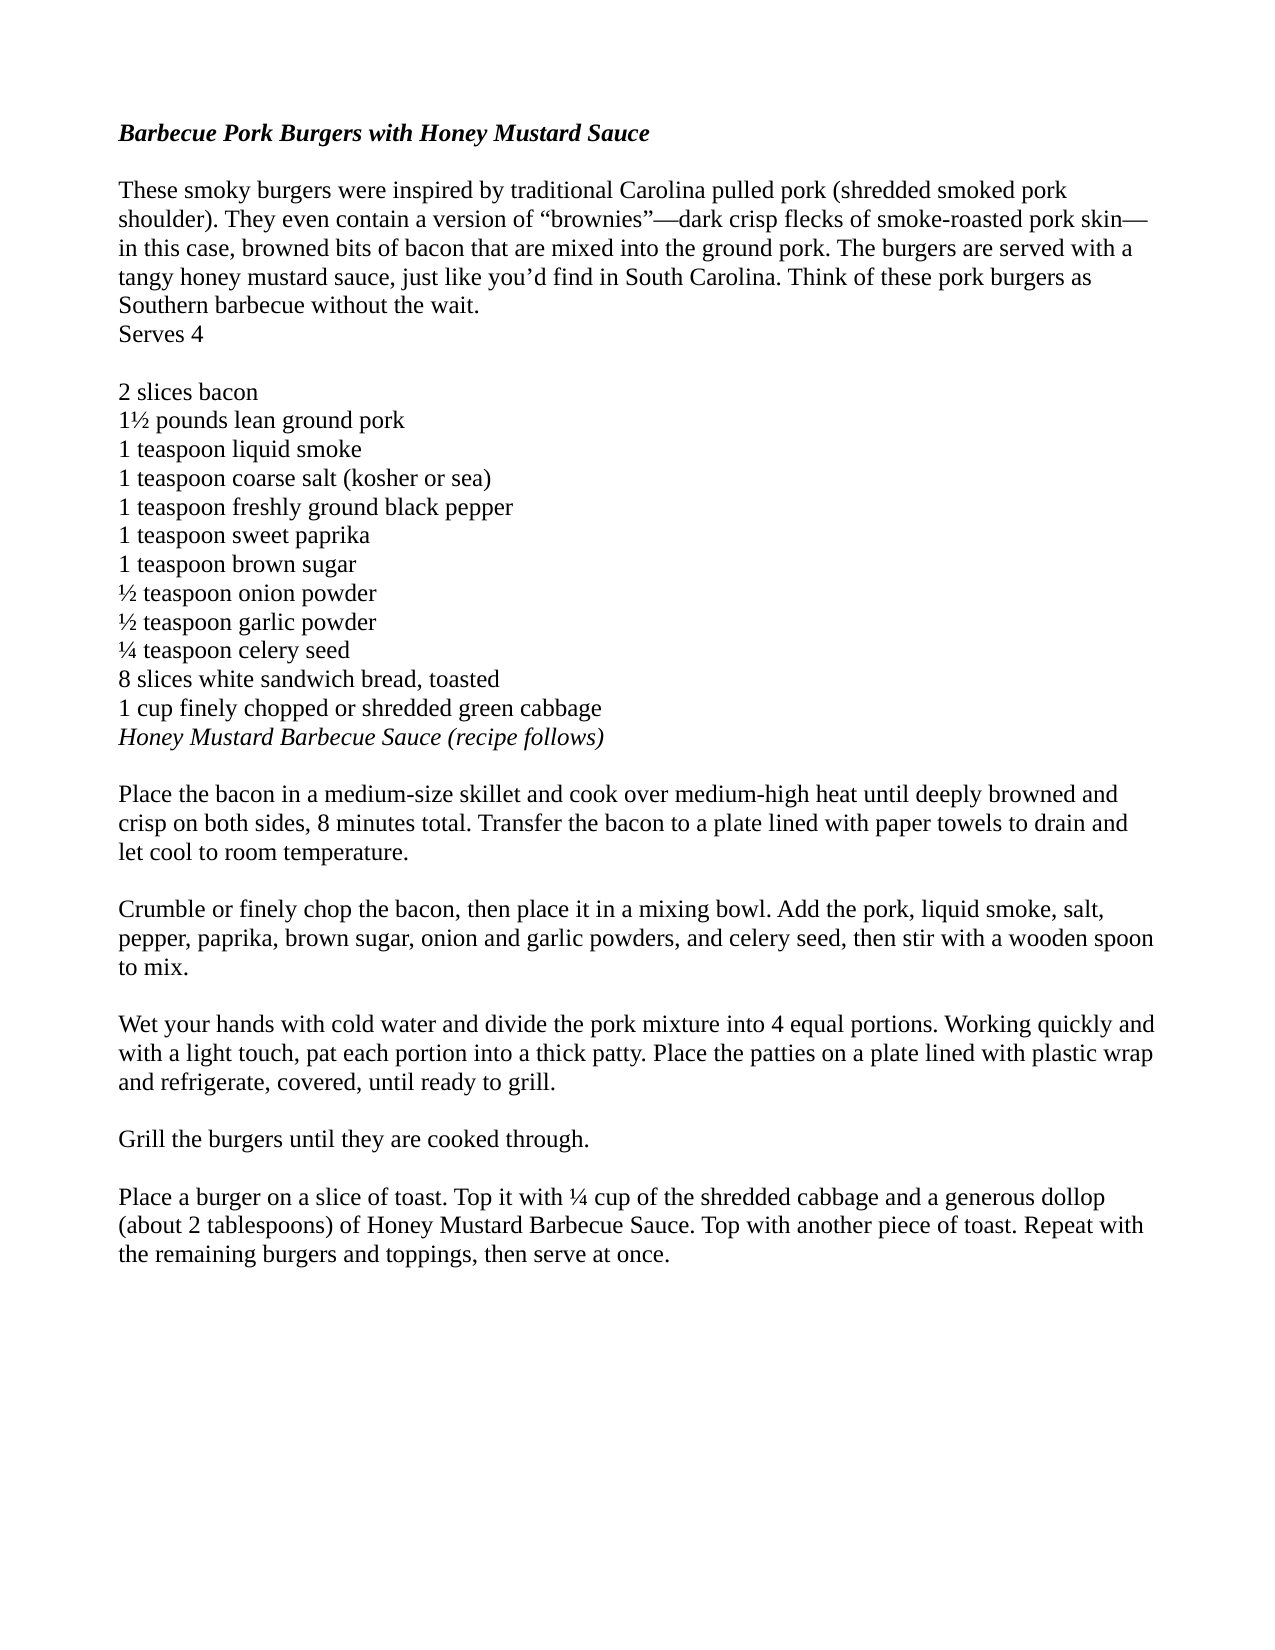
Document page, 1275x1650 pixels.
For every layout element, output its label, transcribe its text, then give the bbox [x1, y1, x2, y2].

text Grill the burgers until they are cooked through. [118, 1124, 1157, 1153]
text 1 cup finely chopped or shredded green cabbage [118, 693, 1157, 722]
text 1½ pounds lean ground pork [118, 406, 1157, 434]
text Place a burger on a slice of toast. Top it with ¼ cup of the shredded cabbage and a generous dollop (about 2 tablespoons) of Honey Mustard Barbecue Sauce. Top with another piece of toast. Repeat with the remaining burgers and toppings, then serve at once. [118, 1182, 1157, 1268]
text Barbecue Pork Burgers with Honey Mustard Sauce [118, 118, 1157, 147]
text Serves 4 [118, 319, 1157, 348]
text Crumble or finely chop the bacon, then place it in a mixing bowl. Add the pork, liquid smoke, salt, pepper, paprika, brown sugar, onion and garlic powders, and celery seed, then stir with a wooden spoon to mix. [118, 894, 1157, 981]
text 1 teaspoon liquid smoke [118, 434, 1157, 463]
text 2 slices bacon [118, 377, 1157, 406]
text ½ teaspoon onion powder [118, 578, 1157, 607]
text Wet your hands with cold water and divide the pork mixture into 4 equal portions. Working quickly and with a light touch, pat each portion into a thick patty. Place the patties on a plate lined with plastic wrap and refrigerate, covered, until ready to grill. [118, 1009, 1157, 1096]
text These smoky burgers were inspired by traditional Carolina pulled pork (shredded smoked pork shoulder). They even contain a version of “brownies”—dark crisp flecks of smoke-roasted pork skin—in this case, browned bits of bacon that are mixed into the ground pork. The burgers are served with a tangy honey mustard sauce, just like you’d find in South Carolina. Think of these pork burgers as Southern barbecue without the wait. [118, 176, 1157, 319]
text 1 teaspoon sweet paprika [118, 521, 1157, 549]
text 1 teaspoon freshly ground black pepper [118, 492, 1157, 521]
text 1 teaspoon coarse salt (kosher or sea) [118, 463, 1157, 492]
text Honey Mustard Barbecue Sauce (recipe follows) [118, 722, 1157, 751]
text ½ teaspoon garlic powder [118, 607, 1157, 636]
text Place the bacon in a medium-size skillet and cook over medium-high heat until deeply browned and crisp on both sides, 8 minutes total. Transfer the bacon to a plate lined with paper towels to drain and let cool to room temperature. [118, 779, 1157, 866]
text ¼ teaspoon celery seed [118, 636, 1157, 664]
text 8 slices white sandwich bread, toasted [118, 664, 1157, 693]
text 1 teaspoon brown sugar [118, 549, 1157, 578]
